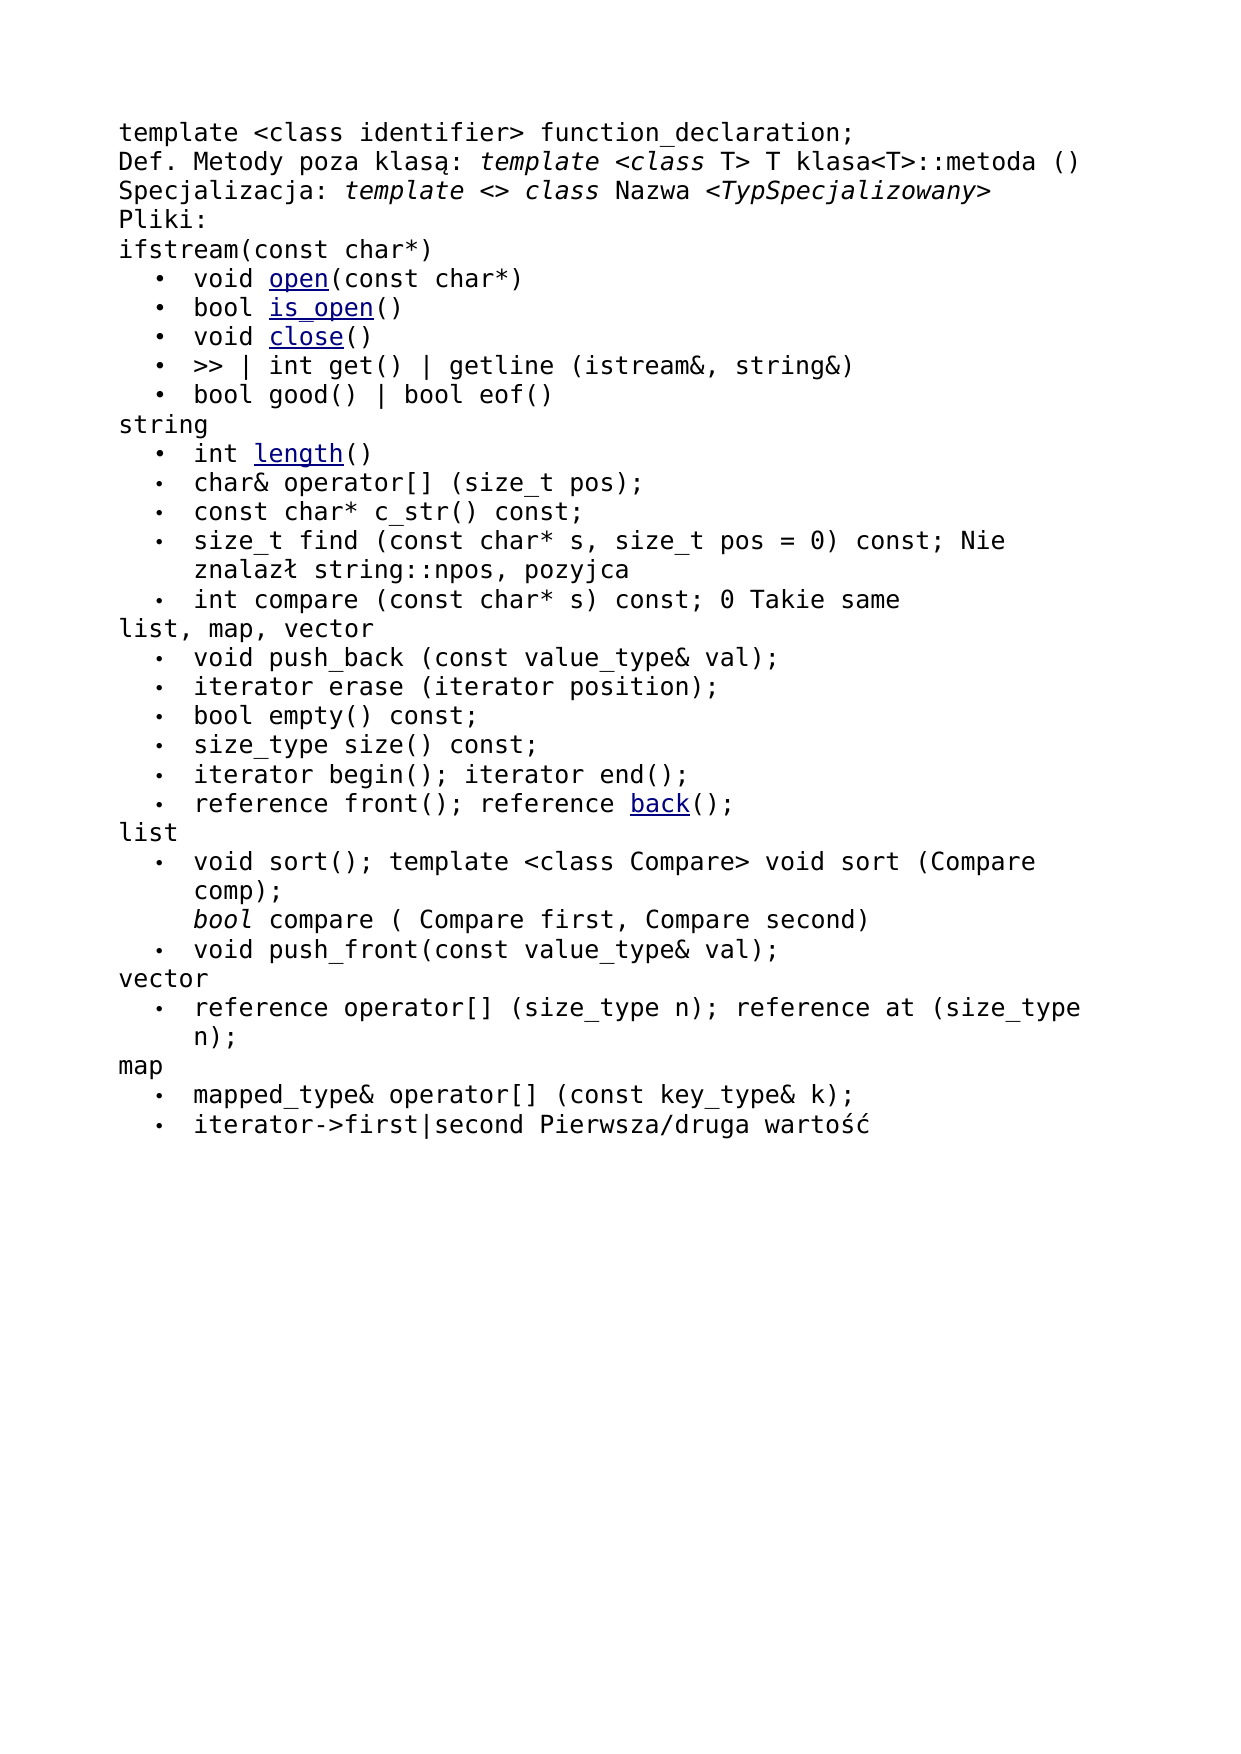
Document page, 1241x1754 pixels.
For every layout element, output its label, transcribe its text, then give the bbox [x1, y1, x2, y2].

list >> | int get() | getline (istream&, string&) [156, 351, 1122, 381]
list int compare (const char* s) const; 0 Takie same [156, 585, 1122, 614]
text ifstream(const char*) [118, 235, 1122, 264]
list reference front(); reference back(); [156, 789, 1122, 818]
list size_type size() const; [156, 731, 1122, 760]
text string [118, 410, 1122, 439]
list iterator->first|second Pierwsza/druga wartość [156, 1110, 1122, 1139]
text Def. Metody poza klasą: template <class T> T klasa<T>::metoda () [118, 147, 1122, 176]
list iterator begin(); iterator end(); [156, 760, 1122, 789]
list bool empty() const; [156, 701, 1122, 731]
text map [118, 1051, 1122, 1081]
subtitle void close() [156, 322, 1122, 351]
list const char* c_str() const; [156, 497, 1122, 526]
text list, map, vector [118, 614, 1122, 643]
text vector [118, 964, 1122, 993]
text list [118, 818, 1122, 847]
list bool good() | bool eof() [156, 381, 1122, 410]
list mapped_type& operator[] (const key_type& k); [156, 1081, 1122, 1110]
text Specjalizacja: template <> class Nazwa <TypSpecjalizowany> [118, 176, 1122, 206]
list bool is_open() [156, 293, 1122, 322]
list void push_front(const value_type& val); [156, 935, 1122, 964]
list size_t find (const char* s, size_t pos = 0) const; Nie znalazł string::npos, pozyjca [156, 526, 1122, 585]
list reference operator[] (size_type n); reference at (size_type n); [156, 993, 1122, 1051]
text Pliki: [118, 206, 1122, 235]
list iterator erase (iterator position); [156, 672, 1122, 701]
list void sort(); template <class Compare> void sort (Compare comp); [156, 847, 1122, 906]
list char& operator[] (size_t pos); [156, 468, 1122, 497]
list bool compare ( Compare first, Compare second) [156, 906, 1122, 935]
list int length() [156, 439, 1122, 468]
list void open(const char*) [156, 264, 1122, 293]
list void push_back (const value_type& val); [156, 643, 1122, 672]
text template <class identifier> function_declaration; [118, 118, 1122, 147]
